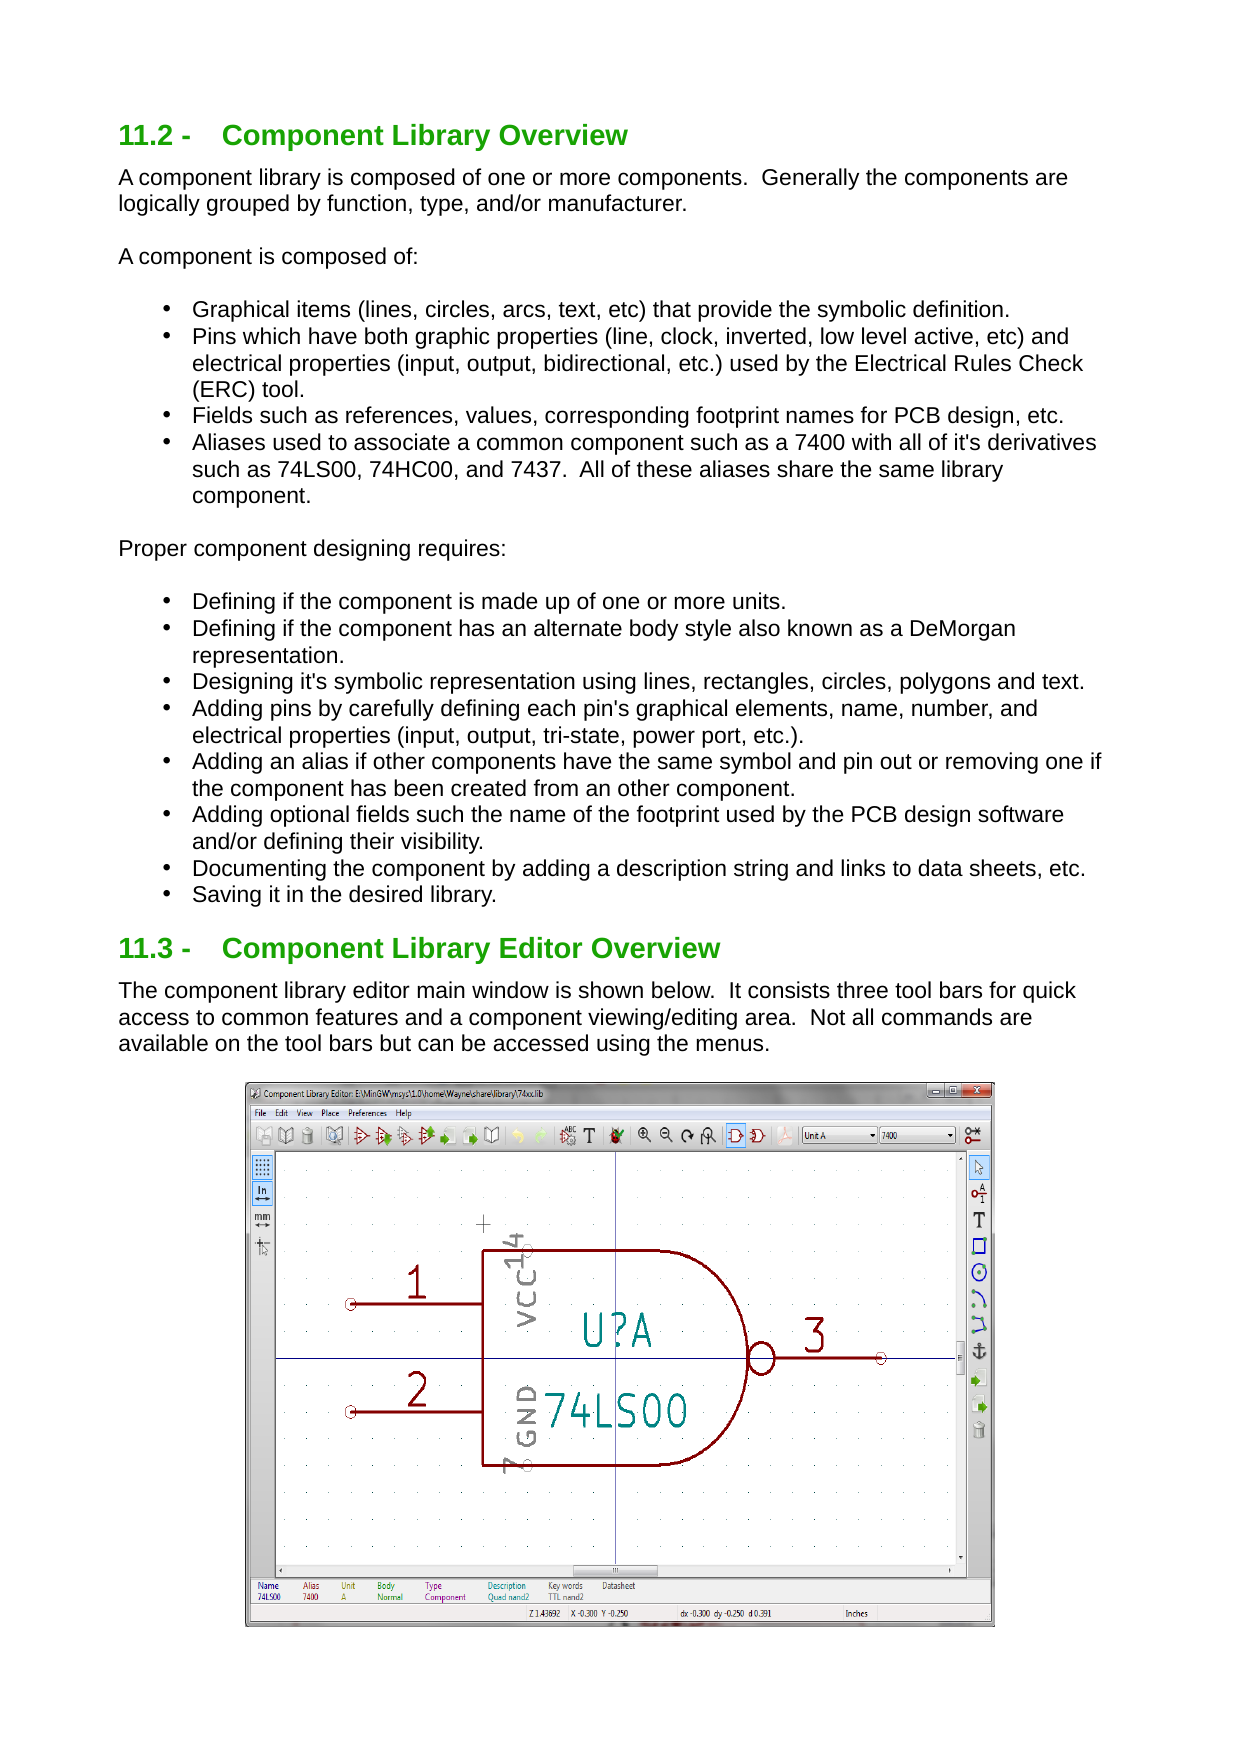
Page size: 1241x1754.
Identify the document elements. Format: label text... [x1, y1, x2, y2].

text Proper component designing requires: [118, 535, 1122, 561]
list Adding an alias if other components have the same symbol and pin out or removing one if the component has been created from an other component. [162, 748, 1122, 801]
list Adding optional fields such the name of the footprint used by the PCB design software and/or defining their visibility. [162, 801, 1122, 854]
list Defining if the component has an alternate body style also known as a DeMorgan representation. [162, 615, 1122, 668]
list Adding pins by carefully defining each pin's graphical elements, name, number, and electrical properties (input, output, tri-state, power port, etc.). [162, 695, 1122, 748]
list Defining if the component is made up of one or more units. [162, 588, 1122, 615]
list Designing it's symbolic representation using lines, rectangles, circles, polygons and text. [162, 668, 1122, 695]
list Graphical items (lines, circles, arcs, text, etc) that provide the symbolic definition. [162, 296, 1122, 323]
subtitle Component Library Overview [118, 118, 1122, 152]
picture [245, 1082, 995, 1627]
list Documenting the component by adding a description string and links to data sheets, etc. [162, 854, 1122, 881]
list Aliases used to associate a common component such as a 7400 with all of it's derivatives such as 74LS00, 74HC00, and 7437. All of these aliases share the same library component. [162, 429, 1122, 509]
text A component library is composed of one or more components. Generally the components are logically grouped by function, type, and/or manufacturer. [118, 164, 1122, 217]
text The component library editor main window is shown below. It consists three tool bars for quick access to common features and a component viewing/editing area. Not all commands are available on the tool bars but can be accessed using the menus. [118, 977, 1122, 1056]
list Saving it in the desired library. [162, 881, 1122, 908]
subtitle Component Library Editor Overview [118, 931, 1122, 965]
list Fields such as references, values, corresponding footprint names for PCB design, etc. [162, 402, 1122, 429]
text A component is composed of: [118, 243, 1122, 269]
list Pins which have both graphic properties (line, clock, inverted, low level active, etc) and electrical properties (input, output, bidirectional, etc.) used by the Electrical Rules Check (ERC) tool. [162, 323, 1122, 402]
